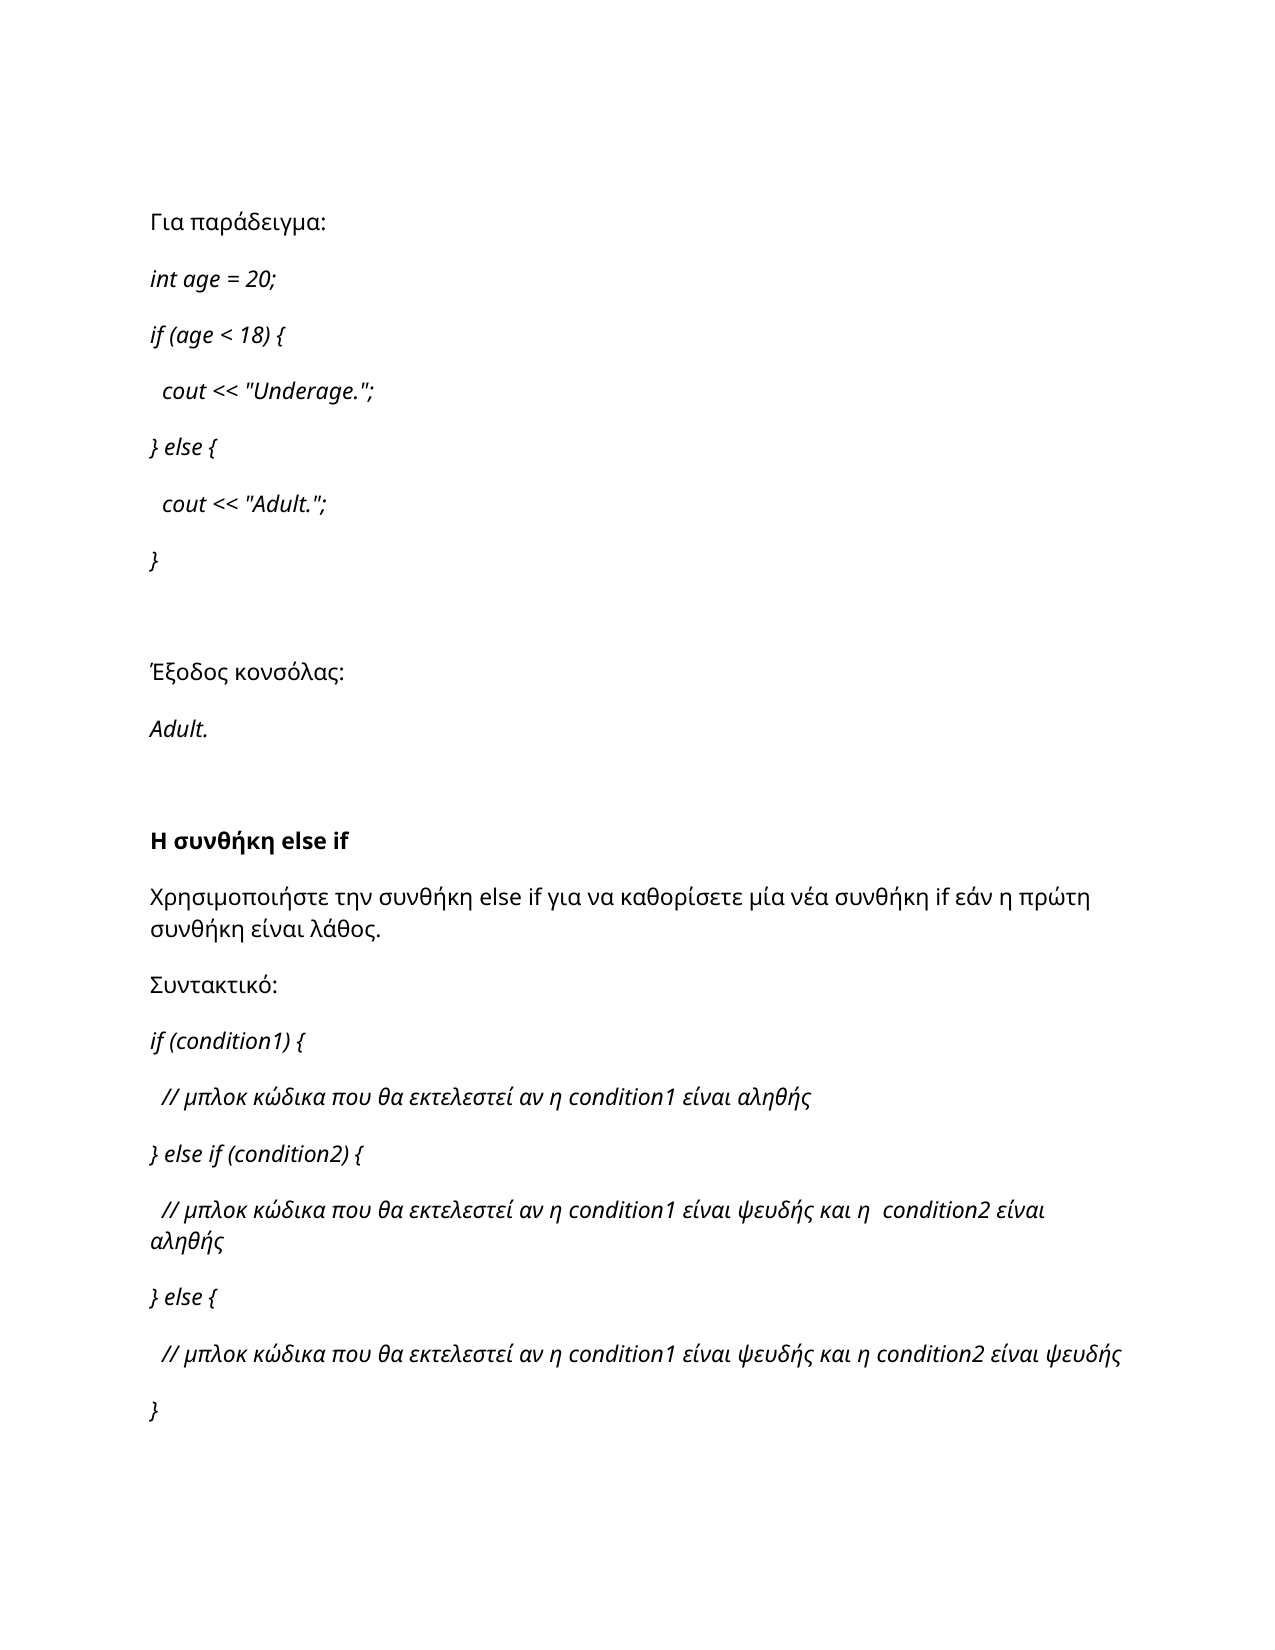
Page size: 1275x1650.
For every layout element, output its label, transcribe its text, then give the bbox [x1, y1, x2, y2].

text Adult. [150, 712, 1125, 744]
text // μπλοκ κώδικα που θα εκτελεστεί αν η condition1 είναι ψευδής και η condition2 είναι αληθής [150, 1194, 1125, 1256]
text } else if (condition2) { [150, 1137, 1125, 1169]
text } [150, 544, 1125, 575]
text Η συνθήκη else if [150, 825, 1125, 856]
text if (age < 18) { [150, 319, 1125, 350]
text cout << "Underage."; [150, 375, 1125, 406]
text // μπλοκ κώδικα που θα εκτελεστεί αν η condition1 είναι αληθής [150, 1081, 1125, 1112]
text // μπλοκ κώδικα που θα εκτελεστεί αν η condition1 είναι ψευδής και η condition2 είναι ψευδής [150, 1337, 1125, 1369]
text if (condition1) { [150, 1025, 1125, 1056]
text Για παράδειγμα: [150, 206, 1125, 237]
text } else { [150, 1281, 1125, 1312]
text int age = 20; [150, 262, 1125, 294]
text } else { [150, 431, 1125, 462]
text } [150, 1394, 1125, 1425]
text Έξοδος κονσόλας: [150, 656, 1125, 687]
text Συντακτικό: [150, 969, 1125, 1000]
text Χρησιμοποιήστε την συνθήκη else if για να καθορίσετε μία νέα συνθήκη if εάν η πρώτη συνθήκη είναι λάθος. [150, 881, 1125, 944]
text cout << "Adult."; [150, 487, 1125, 519]
